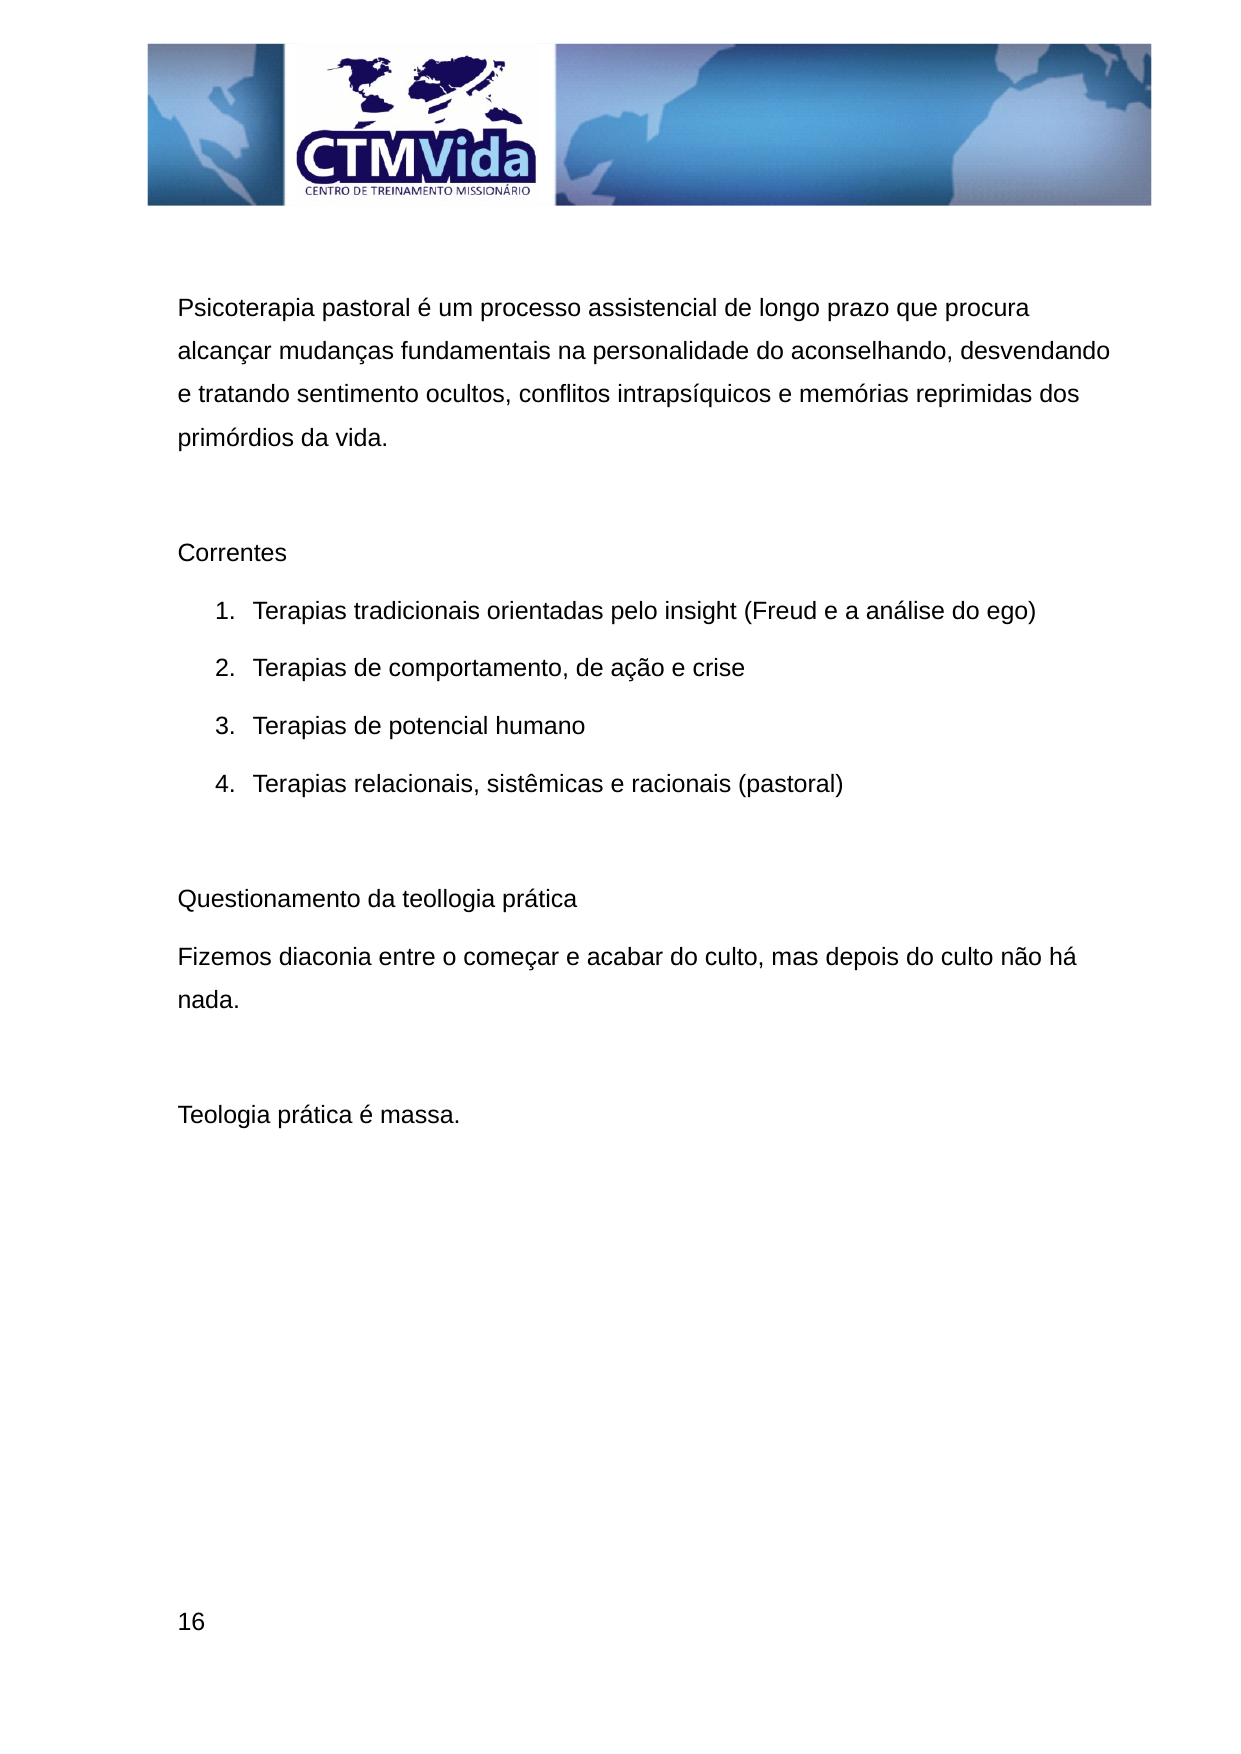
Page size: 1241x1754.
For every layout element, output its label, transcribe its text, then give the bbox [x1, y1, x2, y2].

text Teologia prática é massa. [177, 1100, 1122, 1129]
list Terapias relacionais, sistêmicas e racionais (pastoral) [215, 769, 1122, 797]
list Terapias tradicionais orientadas pelo insight (Freud e a análise do ego) [215, 596, 1122, 624]
text Psicoterapia pastoral é um processo assistencial de longo prazo que procura alcançar mudanças fundamentais na personalidade do aconselhando, desvendando e tratando sentimento ocultos, conflitos intrapsíquicos e memórias reprimidas dos primórdios da vida. [177, 293, 1122, 451]
text Fizemos diaconia entre o começar e acabar do culto, mas depois do culto não há nada. [177, 942, 1122, 1014]
list Terapias de comportamento, de ação e crise [215, 653, 1122, 682]
text Questionamento da teollogia prática [177, 884, 1122, 913]
picture [147, 43, 1152, 206]
list Terapias de potencial humano [215, 711, 1122, 740]
text Correntes [177, 538, 1122, 567]
